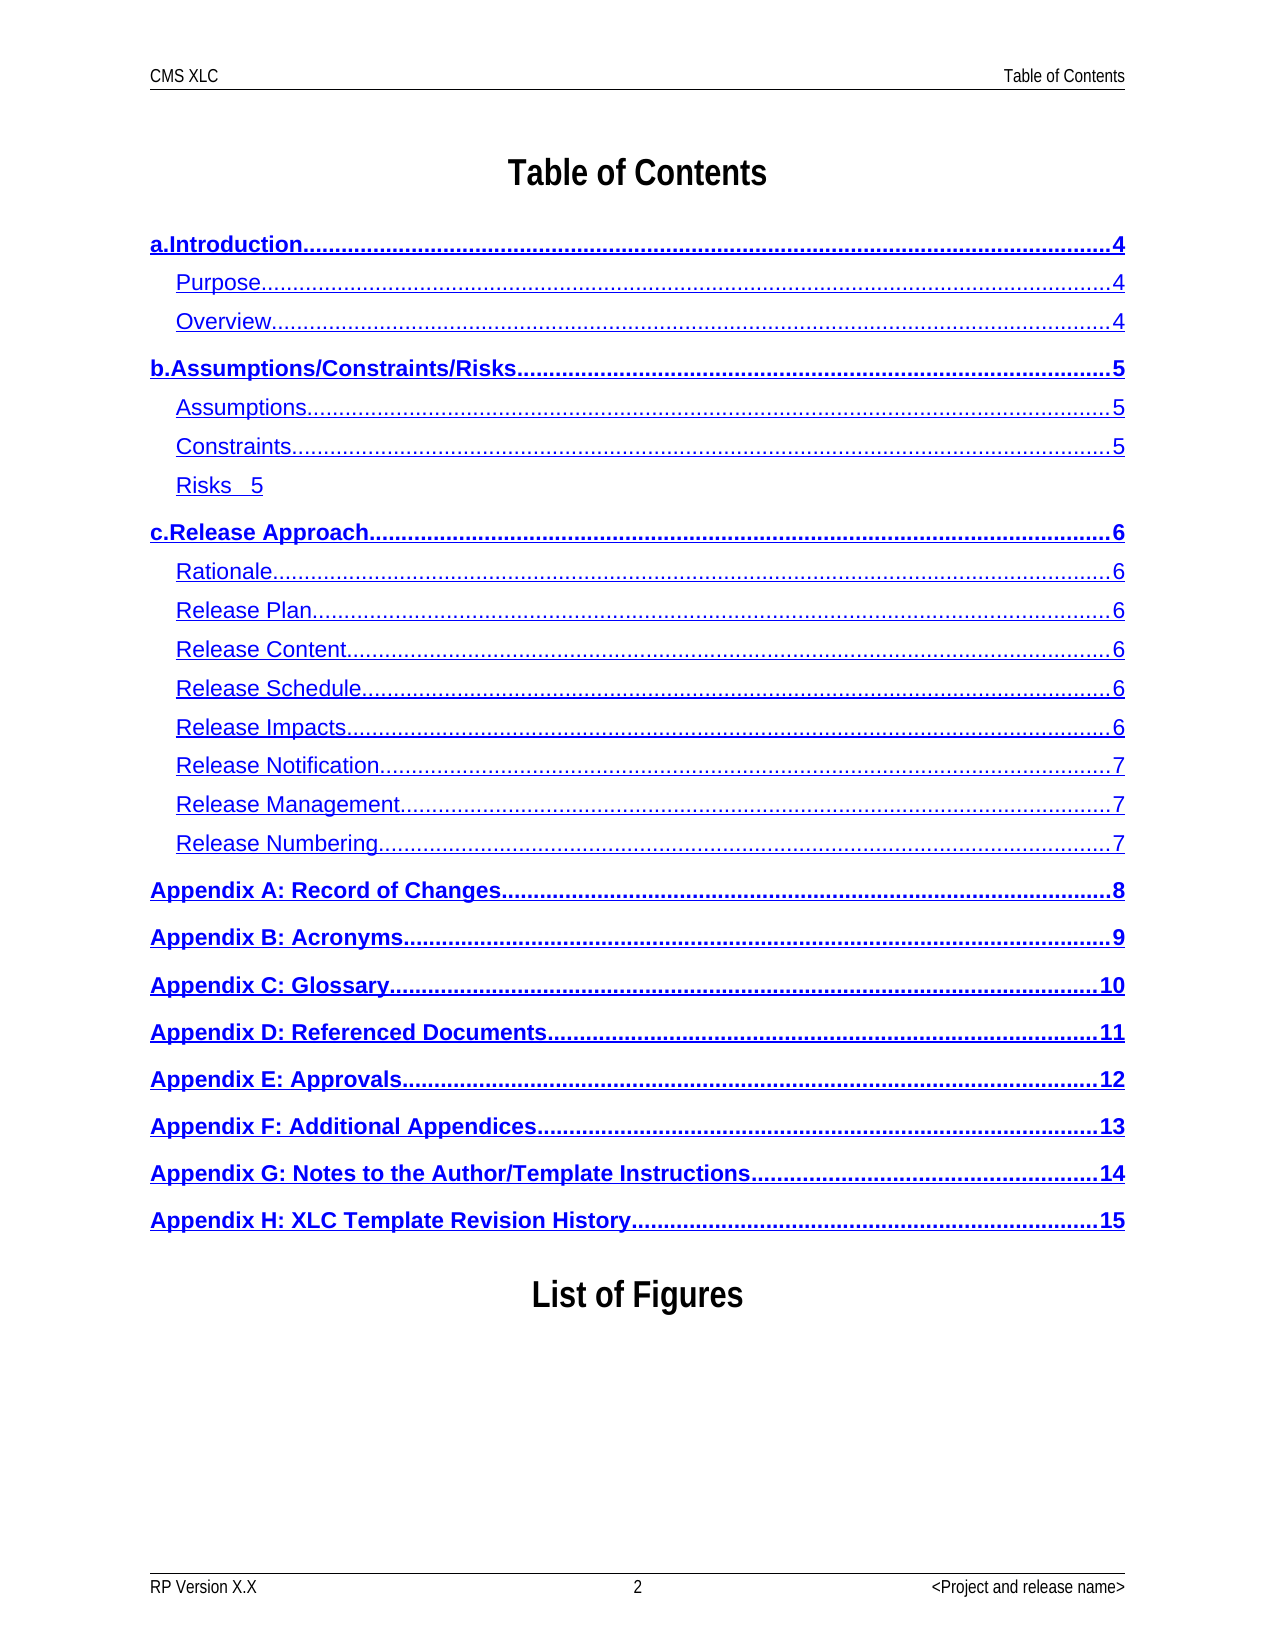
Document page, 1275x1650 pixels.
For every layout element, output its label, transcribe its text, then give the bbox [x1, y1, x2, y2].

text Appendix H: XLC Template Revision History 15 [150, 1207, 1125, 1230]
text Assumptions 5 [176, 394, 1125, 417]
text Appendix D: Referenced Documents 11 [150, 1019, 1125, 1041]
text a.Introduction 4 [150, 231, 1125, 253]
subtitle Table of Contents [150, 150, 1125, 193]
text Appendix B: Acronyms 9 [150, 924, 1125, 947]
text c.Release Approach 6 [150, 519, 1125, 542]
text Release Schedule 6 [176, 674, 1125, 697]
text Release Notification 7 [176, 752, 1125, 775]
text Release Numbering 7 [176, 830, 1125, 853]
text Appendix C: Glossary 10 [150, 972, 1125, 994]
text Release Management 7 [176, 791, 1125, 814]
text Appendix E: Approvals 12 [150, 1066, 1125, 1089]
text Release Impacts 6 [176, 713, 1125, 736]
text Appendix G: Notes to the Author/Template Instructions 14 [150, 1160, 1125, 1183]
text Appendix F: Additional Appendices 13 [150, 1113, 1125, 1136]
text b.Assumptions/Constraints/Risks 5 [150, 355, 1125, 378]
text Purpose 4 [176, 269, 1125, 292]
text Risks 5 [176, 472, 1125, 498]
text Appendix A: Record of Changes 8 [150, 877, 1125, 900]
text Release Content 6 [176, 636, 1125, 659]
text Rationale 6 [176, 558, 1125, 581]
text Release Plan 6 [176, 597, 1125, 620]
text Overview 4 [176, 308, 1125, 331]
text Constraints 5 [176, 433, 1125, 456]
subtitle List of Figures [150, 1273, 1125, 1316]
